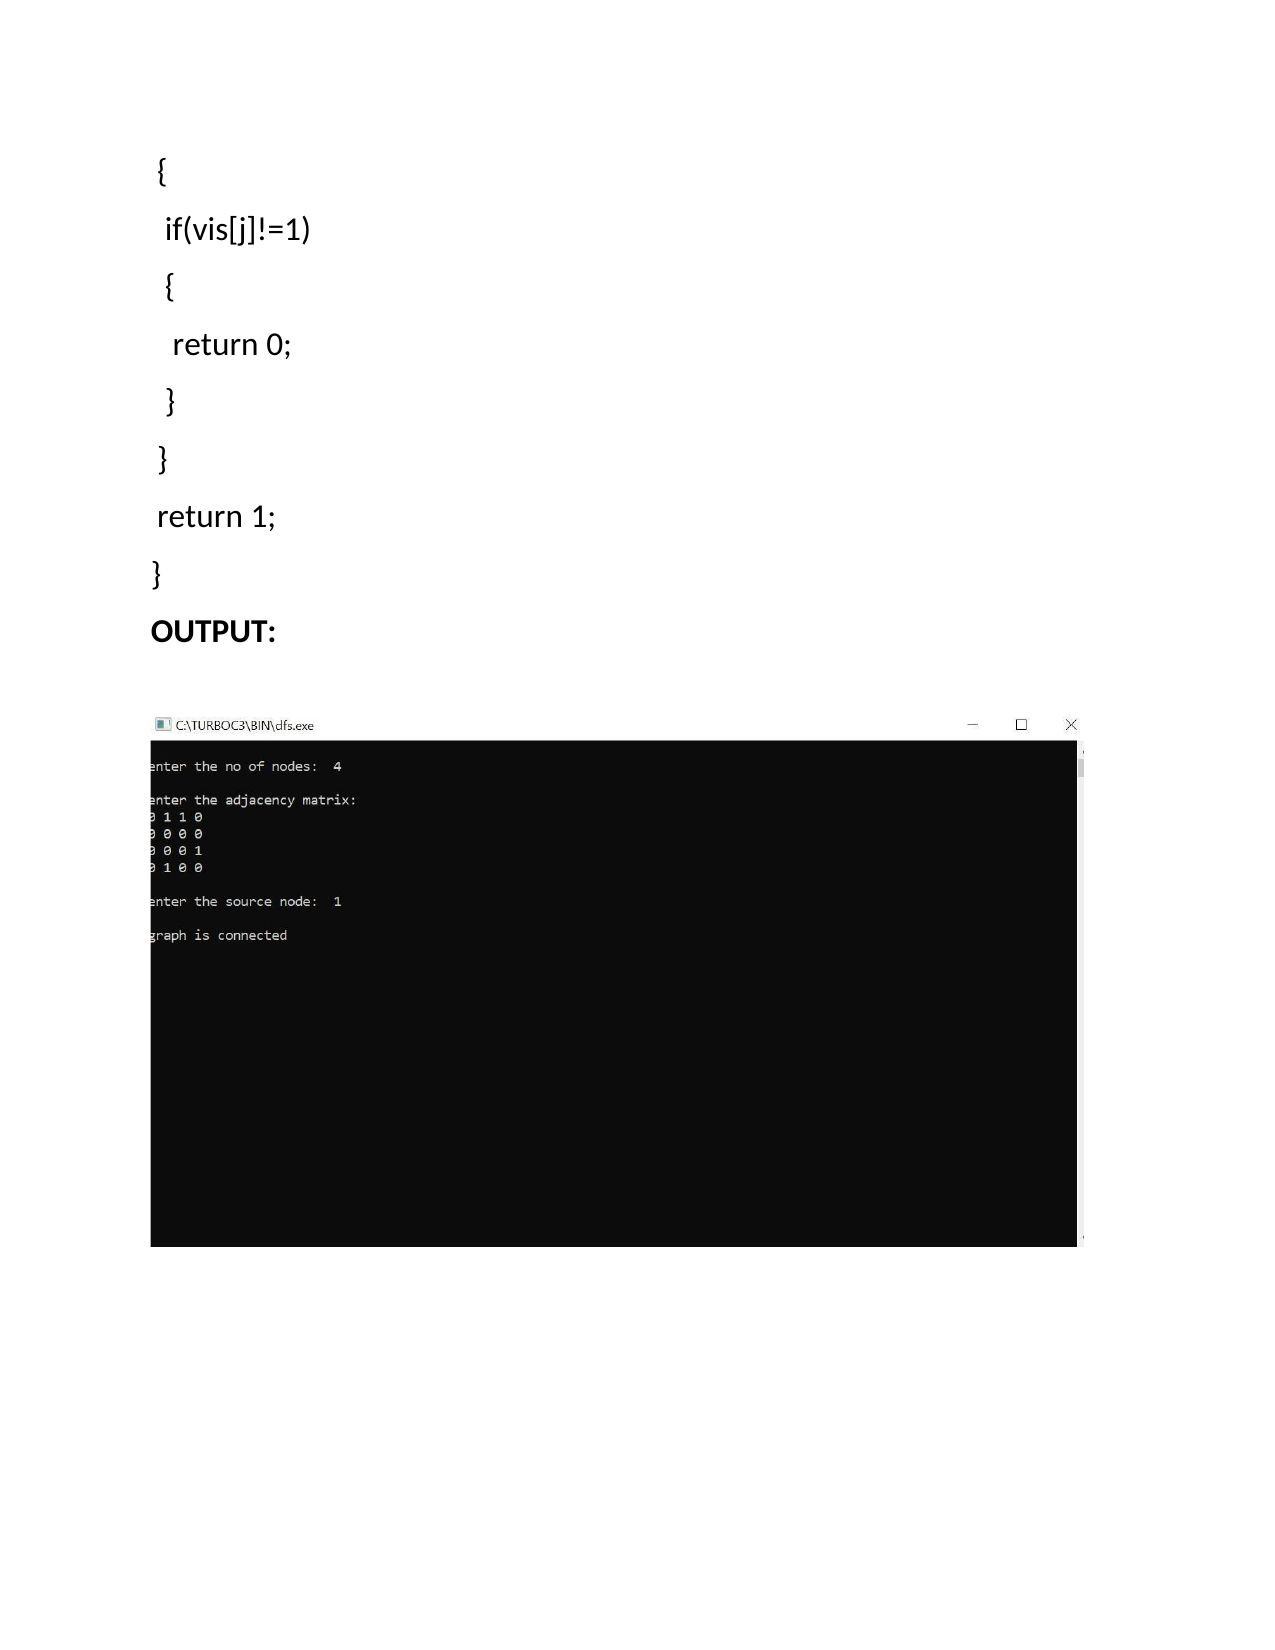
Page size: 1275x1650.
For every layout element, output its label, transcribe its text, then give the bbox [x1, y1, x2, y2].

text { [157, 150, 1179, 191]
text OUTPUT: [151, 610, 1179, 651]
text if(vis[j]!=1) [164, 208, 1179, 248]
text { [164, 266, 1179, 306]
text } [164, 380, 1179, 421]
picture [150, 717, 1084, 1247]
text return 1; [157, 495, 1179, 536]
text } [157, 438, 1179, 478]
text } [151, 553, 1179, 593]
text return 0; [172, 323, 1179, 364]
